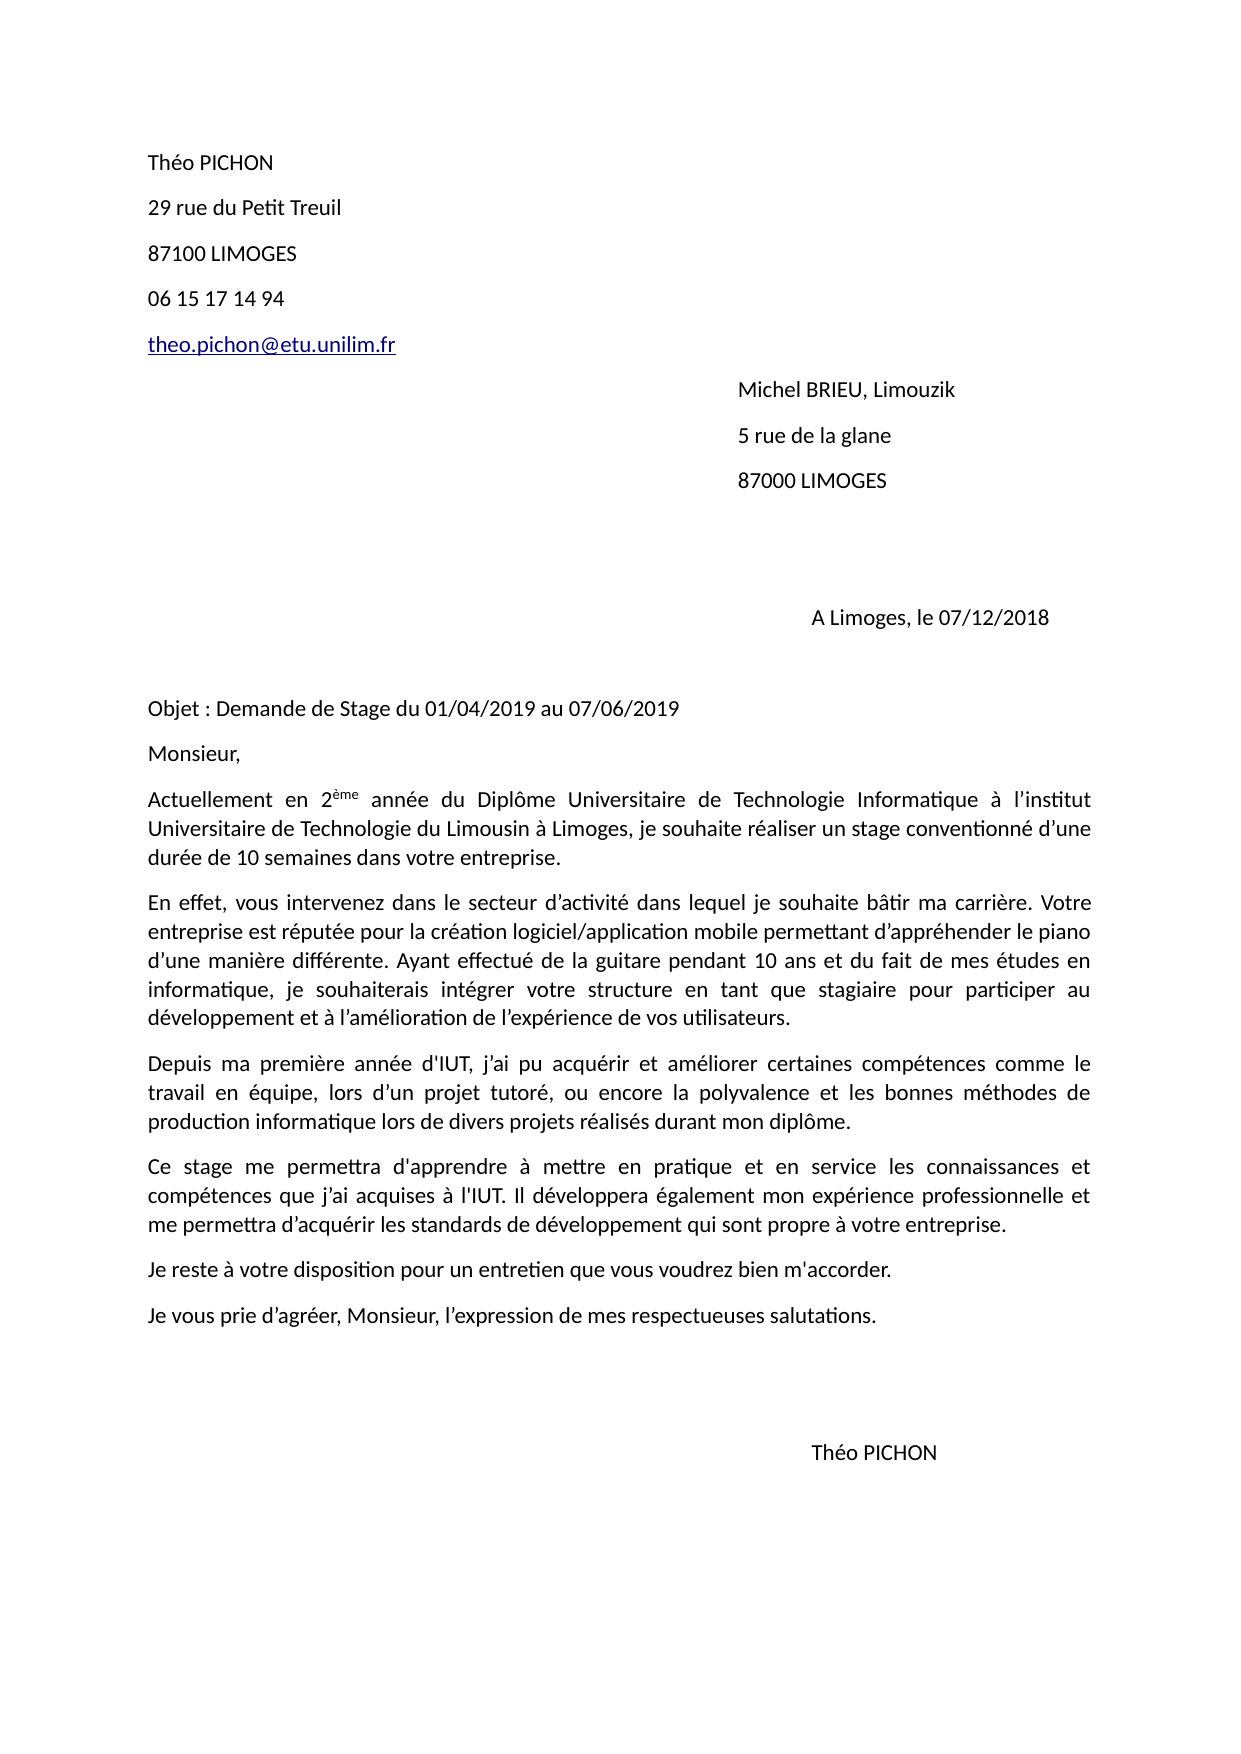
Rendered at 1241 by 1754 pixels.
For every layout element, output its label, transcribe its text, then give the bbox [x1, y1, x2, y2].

text En effet, vous intervenez dans le secteur d’activité dans lequel je souhaite bâtir ma carrière. Votre entreprise est réputée pour la création logiciel/application mobile permettant d’appréhender le piano d’une manière différente. Ayant effectué de la guitare pendant 10 ans et du fait de mes études en informatique, je souhaiterais intégrer votre structure en tant que stagiaire pour participer au développement et à l’amélioration de l’expérience de vos utilisateurs. [148, 888, 1093, 1032]
text theo.pichon@etu.unilim.fr [148, 330, 1093, 358]
text Je vous prie d’agréer, Monsieur, l’expression de mes respectueuses salutations. [148, 1301, 1093, 1329]
text Monsieur, [148, 739, 1093, 767]
text 5 rue de la glane [148, 421, 1093, 449]
text Michel BRIEU, Limouzik [148, 375, 1093, 403]
text Objet : Demande de Stage du 01/04/2019 au 07/06/2019 [148, 694, 1093, 722]
text 87100 LIMOGES [148, 239, 1093, 267]
text 06 15 17 14 94 [148, 284, 1093, 312]
text Depuis ma première année d'IUT, j’ai pu acquérir et améliorer certaines compétences comme le travail en équipe, lors d’un projet tutoré, ou encore la polyvalence et les bonnes méthodes de production informatique lors de divers projets réalisés durant mon diplôme. [148, 1049, 1093, 1135]
text A Limoges, le 07/12/2018 [148, 603, 1093, 631]
text Ce stage me permettra d'apprendre à mettre en pratique et en service les connaissances et compétences que j’ai acquises à l'IUT. Il développera également mon expérience professionnelle et me permettra d’acquérir les standards de développement qui sont propre à votre entreprise. [148, 1152, 1093, 1238]
text Actuellement en 2ème année du Diplôme Universitaire de Technologie Informatique à l’institut Universitaire de Technologie du Limousin à Limoges, je souhaite réaliser un stage conventionné d’une durée de 10 semaines dans votre entreprise. [148, 785, 1093, 871]
text Théo PICHON [148, 148, 1093, 176]
text 29 rue du Petit Treuil [148, 193, 1093, 221]
text Je reste à votre disposition pour un entretien que vous voudrez bien m'accorder. [148, 1256, 1093, 1283]
text 87000 LIMOGES [148, 466, 1093, 494]
text Théo PICHON [148, 1438, 1093, 1466]
